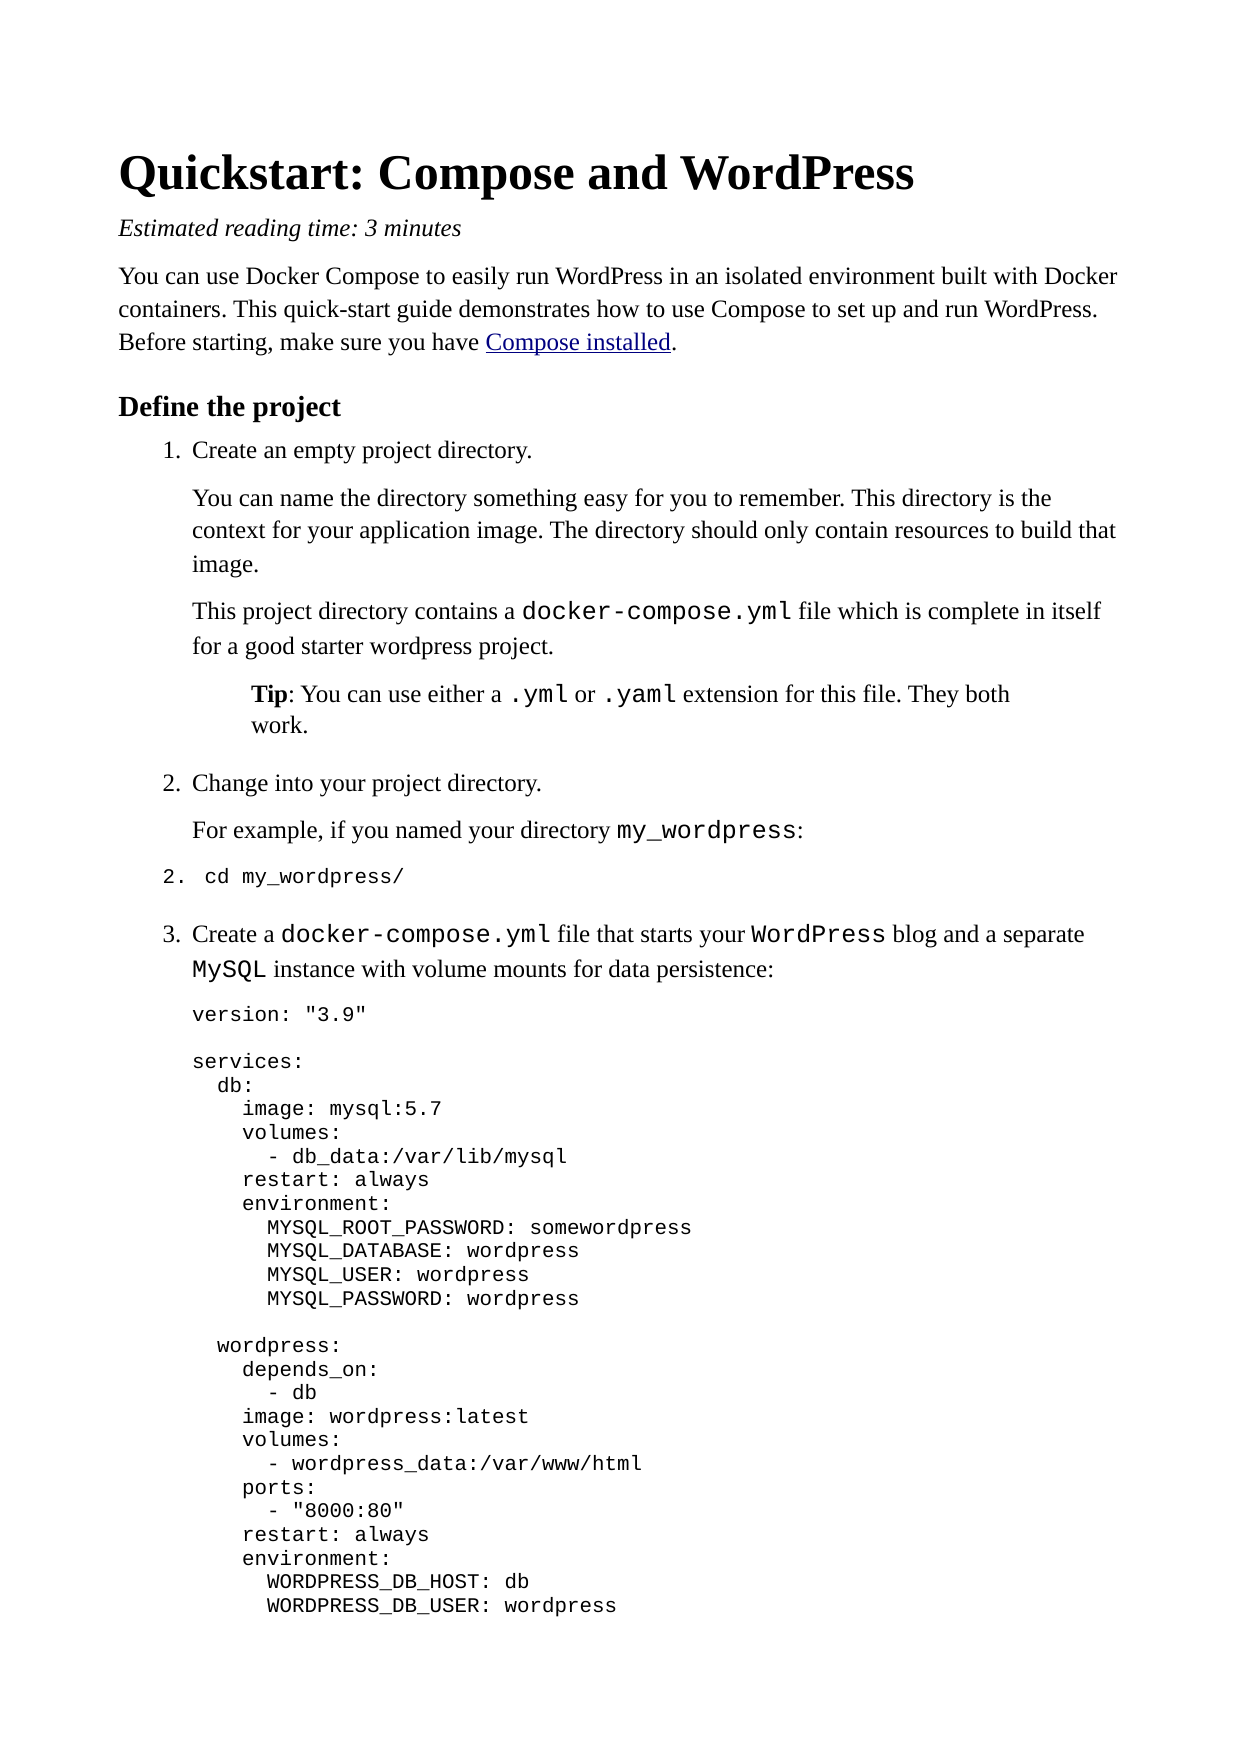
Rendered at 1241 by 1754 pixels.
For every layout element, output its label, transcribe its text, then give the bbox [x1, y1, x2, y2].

list depends_on: [162, 1358, 1122, 1382]
text You can use Docker Compose to easily run WordPress in an isolated environment built with Docker containers. This quick-start guide demonstrates how to use Compose to set up and run WordPress. Before starting, make sure you have Compose installed. [118, 261, 1122, 356]
list environment: [162, 1193, 1122, 1217]
list version: "3.9" [162, 1004, 1122, 1027]
list services: [162, 1051, 1122, 1075]
list volumes: [162, 1122, 1122, 1146]
list restart: always [162, 1169, 1122, 1193]
list This project directory contains a docker-compose.yml file which is complete in itself for a good starter wordpress project. [162, 596, 1122, 660]
list MYSQL_USER: wordpress [162, 1264, 1122, 1288]
list - "8000:80" [162, 1500, 1122, 1524]
list - wordpress_data:/var/www/html [162, 1453, 1122, 1477]
list wordpress: [162, 1335, 1122, 1358]
subtitle Quickstart: Compose and WordPress [118, 143, 1122, 201]
list You can name the directory something easy for you to remember. This directory is the context for your application image. The directory should only contain resources to build that image. [162, 483, 1122, 577]
list Create an empty project directory. [162, 435, 1122, 464]
list - db [162, 1382, 1122, 1406]
list Change into your project directory. [162, 768, 1122, 797]
list image: mysql:5.7 [162, 1098, 1122, 1122]
list For example, if you named your directory my_wordpress: [162, 816, 1122, 846]
list WORDPRESS_DB_USER: wordpress [162, 1595, 1122, 1619]
list db: [162, 1075, 1122, 1098]
list MYSQL_PASSWORD: wordpress [162, 1288, 1122, 1311]
list environment: [162, 1548, 1122, 1571]
list cd my_wordpress/ [162, 866, 1122, 889]
list WORDPRESS_DB_HOST: db [162, 1571, 1122, 1595]
list image: wordpress:latest [162, 1406, 1122, 1429]
list Tip: You can use either a .yml or .yaml extension for this file. They both work. [221, 679, 1063, 738]
text Estimated reading time: 3 minutes [118, 213, 1122, 242]
list MYSQL_DATABASE: wordpress [162, 1240, 1122, 1264]
list restart: always [162, 1524, 1122, 1548]
list Create a docker-compose.yml file that starts your WordPress blog and a separate MySQL instance with volume mounts for data persistence: [162, 919, 1122, 985]
list MYSQL_ROOT_PASSWORD: somewordpress [162, 1217, 1122, 1240]
list - db_data:/var/lib/mysql [162, 1146, 1122, 1169]
list ports: [162, 1477, 1122, 1500]
subtitle Define the project [118, 389, 1122, 422]
list volumes: [162, 1429, 1122, 1453]
